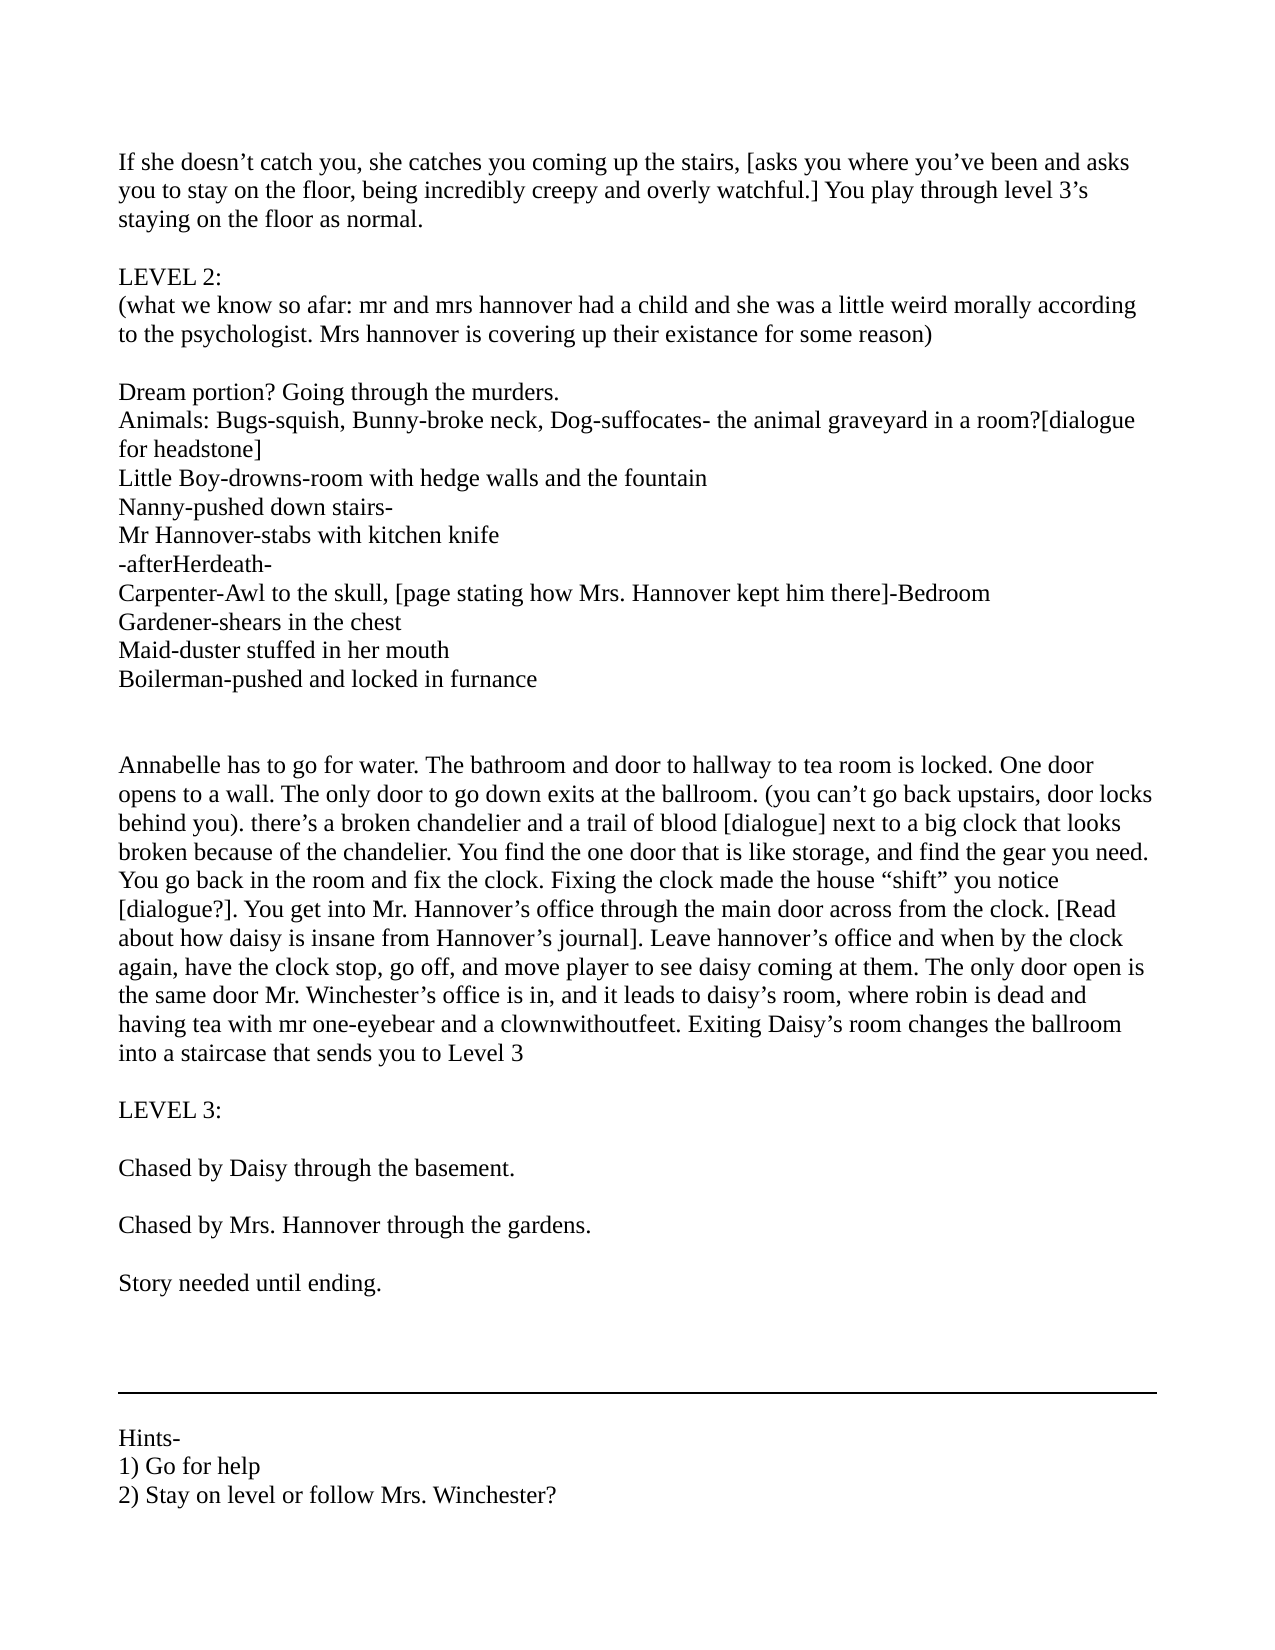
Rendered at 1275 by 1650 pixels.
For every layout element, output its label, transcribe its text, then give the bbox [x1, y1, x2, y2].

text Chased by Mrs. Hannover through the gardens. [118, 1211, 1157, 1239]
text Nanny-pushed down stairs- [118, 492, 1157, 521]
text Story needed until ending. [118, 1268, 1157, 1297]
text Gardener-shears in the chest [118, 607, 1157, 636]
text LEVEL 3: [118, 1096, 1157, 1124]
text LEVEL 2: [118, 262, 1157, 291]
text Annabelle has to go for water. The bathroom and door to hallway to tea room is locked. One door opens to a wall. The only door to go down exits at the ballroom. (you can’t go back upstairs, door locks behind you). there’s a broken chandelier and a trail of blood [dialogue] next to a big clock that looks broken because of the chandelier. You find the one door that is like storage, and find the gear you need. You go back in the room and fix the clock. Fixing the clock made the house “shift” you notice [dialogue?]. You get into Mr. Hannover’s office through the main door across from the clock. [Read about how daisy is insane from Hannover’s journal]. Leave hannover’s office and when by the clock again, have the clock stop, go off, and move player to see daisy coming at them. The only door open is the same door Mr. Winchester’s office is in, and it leads to daisy’s room, where robin is dead and having tea with mr one-eyebear and a clownwithoutfeet. Exiting Daisy’s room changes the ballroom into a staircase that sends you to Level 3 [118, 751, 1157, 1067]
text If she doesn’t catch you, she catches you coming up the stairs, [asks you where you’ve been and asks you to stay on the floor, being incredibly creepy and overly watchful.] You play through level 3’s staying on the floor as normal. [118, 147, 1157, 233]
text Maid-duster stuffed in her mouth [118, 636, 1157, 664]
text Hints- [118, 1423, 1157, 1451]
text 1) Go for help [118, 1451, 1157, 1480]
text Dream portion? Going through the murders. [118, 377, 1157, 406]
text -afterHerdeath- [118, 549, 1157, 578]
text Mr Hannover-stabs with kitchen knife [118, 521, 1157, 549]
text Boilerman-pushed and locked in furnance [118, 664, 1157, 693]
text Little Boy-drowns-room with hedge walls and the fountain [118, 463, 1157, 492]
text Animals: Bugs-squish, Bunny-broke neck, Dog-suffocates- the animal graveyard in a room?[dialogue for headstone] [118, 406, 1157, 463]
text Chased by Daisy through the basement. [118, 1153, 1157, 1182]
text 2) Stay on level or follow Mrs. Winchester? [118, 1480, 1157, 1509]
text Carpenter-Awl to the skull, [page stating how Mrs. Hannover kept him there]-Bedroom [118, 578, 1157, 607]
text (what we know so afar: mr and mrs hannover had a child and she was a little weird morally according to the psychologist. Mrs hannover is covering up their existance for some reason) [118, 291, 1157, 348]
